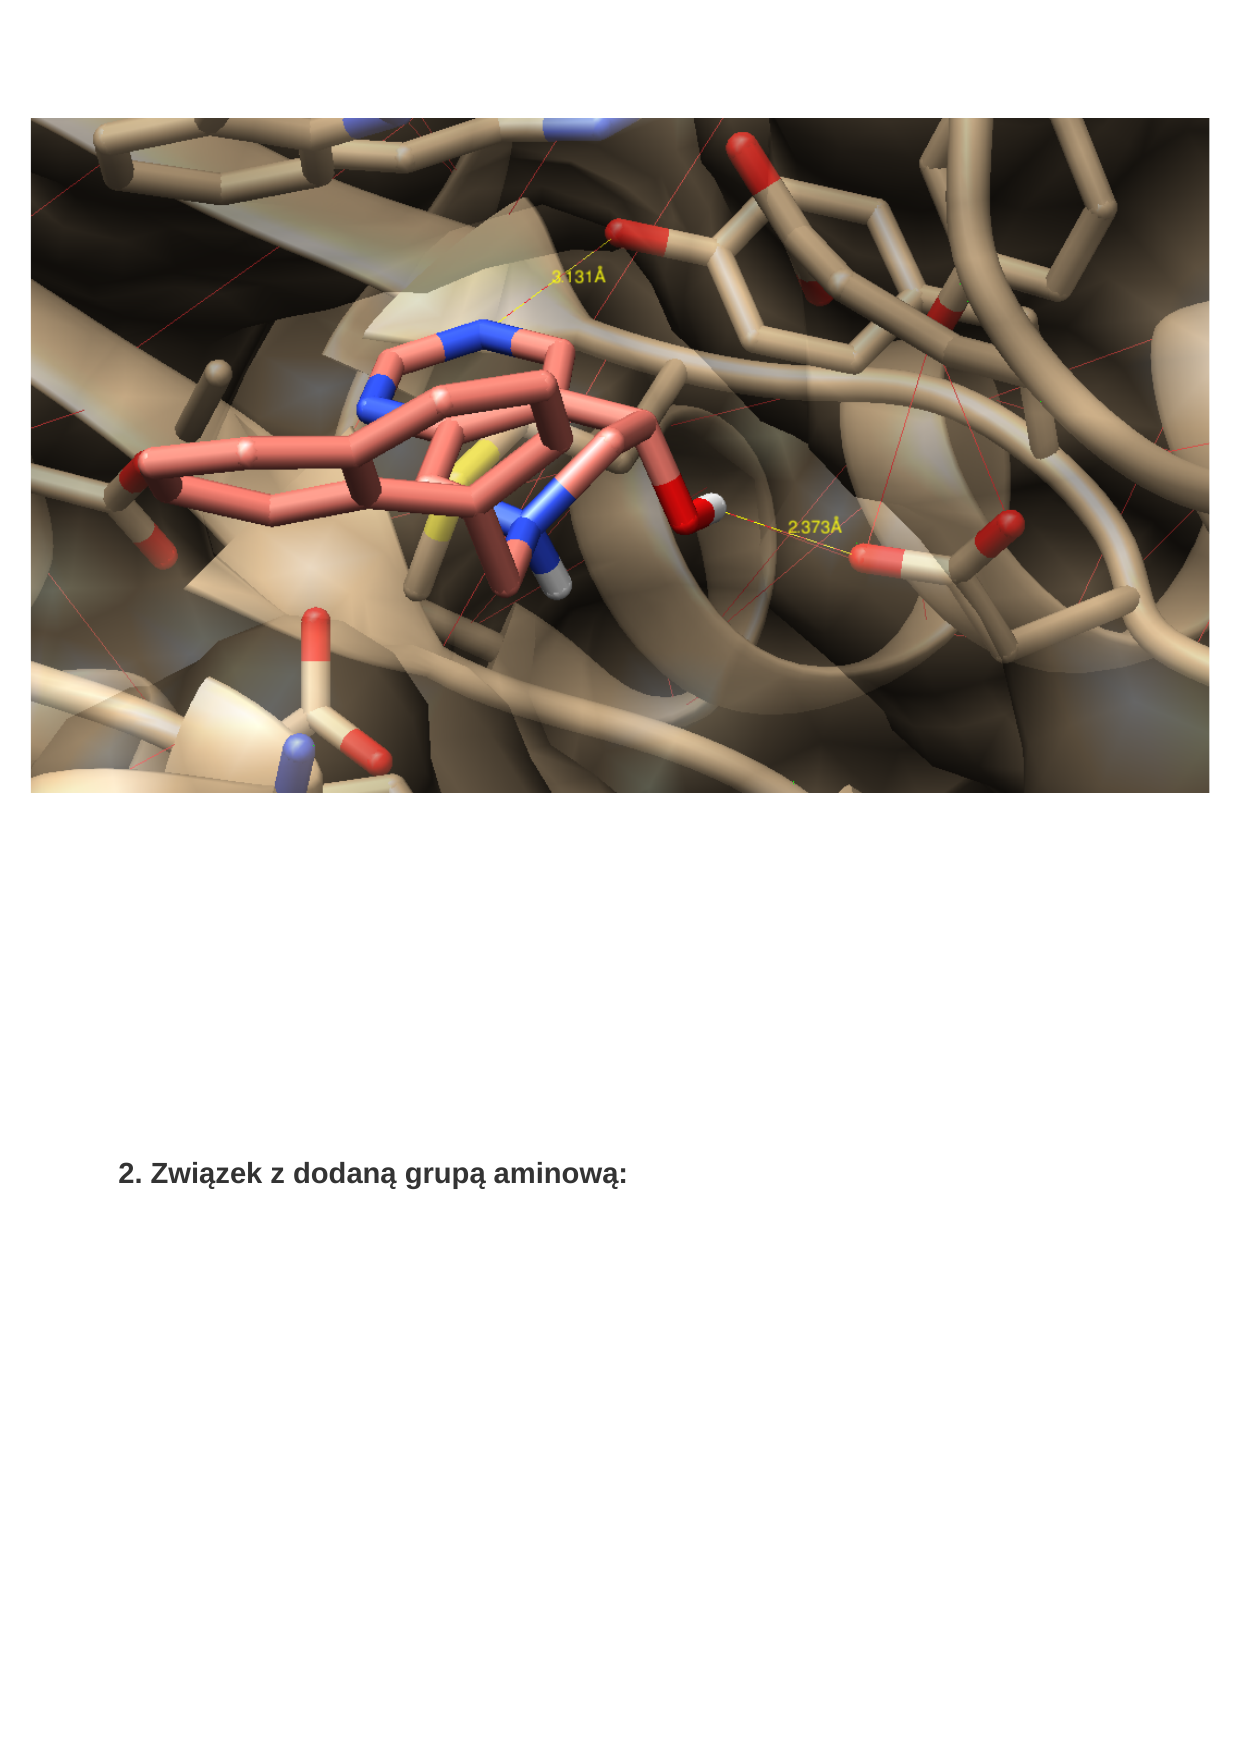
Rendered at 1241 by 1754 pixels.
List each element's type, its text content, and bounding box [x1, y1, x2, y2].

picture [30, 118, 1210, 793]
text 2. Związek z dodaną grupą aminową: [118, 1156, 1122, 1190]
